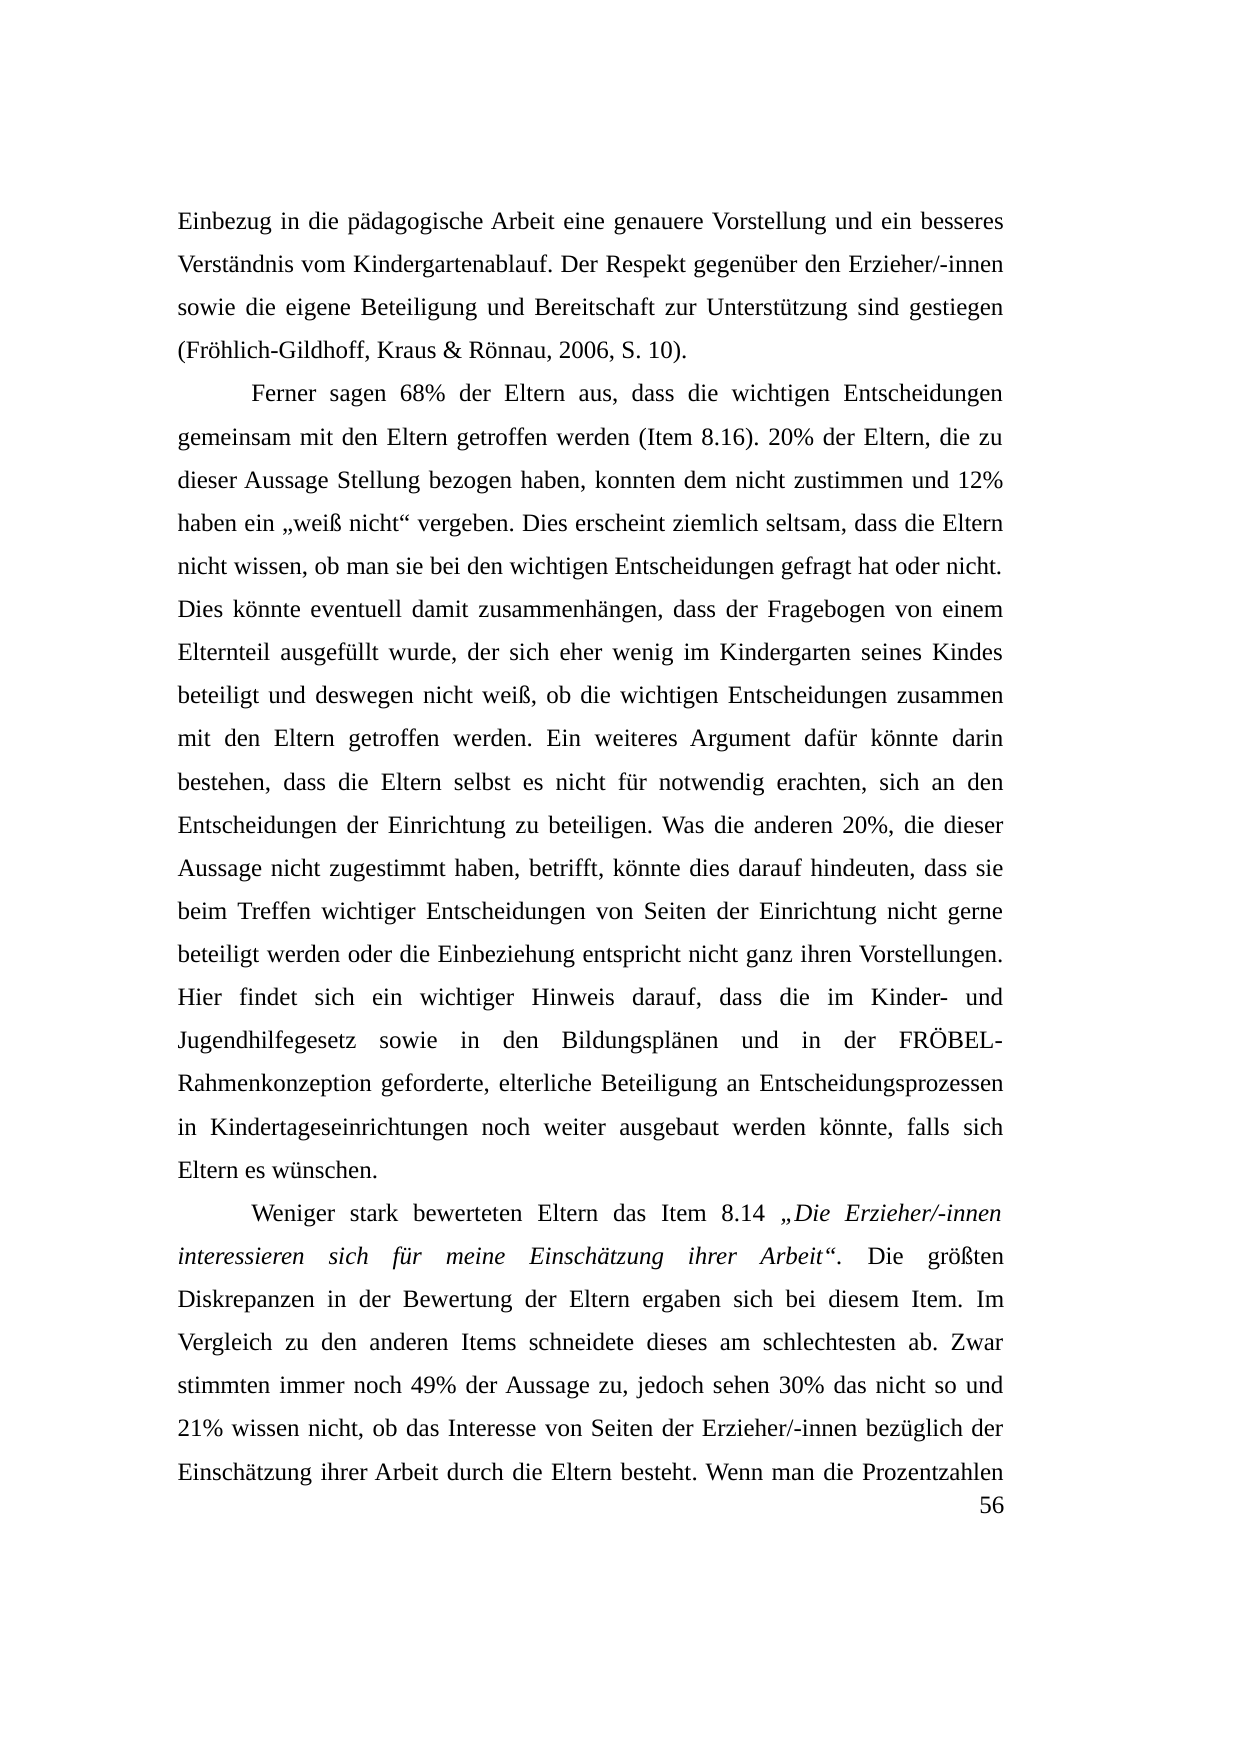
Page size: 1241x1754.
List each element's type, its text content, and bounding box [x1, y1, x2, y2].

text Ferner sagen 68% der Eltern aus, dass die wichtigen Entscheidungen gemeinsam mit den Eltern getroffen werden (Item 8.16). 20% der Eltern, die zu dieser Aussage Stellung bezogen haben, konnten dem nicht zustimmen und 12% haben ein „weiß nicht“ vergeben. Dies erscheint ziemlich seltsam, dass die Eltern nicht wissen, ob man sie bei den wichtigen Entscheidungen gefragt hat oder nicht. Dies könnte eventuell damit zusammenhängen, dass der Fragebogen von einem Elternteil ausgefüllt wurde, der sich eher wenig im Kindergarten seines Kindes beteiligt und deswegen nicht weiß, ob die wichtigen Entscheidungen zusammen mit den Eltern getroffen werden. Ein weiteres Argument dafür könnte darin bestehen, dass die Eltern selbst es nicht für notwendig erachten, sich an den Entscheidungen der Einrichtung zu beteiligen. Was die anderen 20%, die dieser Aussage nicht zugestimmt haben, betrifft, könnte dies darauf hindeuten, dass sie beim Treffen wichtiger Entscheidungen von Seiten der Einrichtung nicht gerne beteiligt werden oder die Einbeziehung entspricht nicht ganz ihren Vorstellungen. Hier findet sich ein wichtiger Hinweis darauf, dass die im Kinder- und Jugendhilfegesetz sowie in den Bildungsplänen und in der FRÖBEL-Rahmenkonzeption geforderte, elterliche Beteiligung an Entscheidungsprozessen in Kindertageseinrichtungen noch weiter ausgebaut werden könnte, falls sich Eltern es wünschen. [177, 378, 1004, 1183]
text Einbezug in die pädagogische Arbeit eine genauere Vorstellung und ein besseres Verständnis vom Kindergartenablauf. Der Respekt gegenüber den Erzieher/-innen sowie die eigene Beteiligung und Bereitschaft zur Unterstützung sind gestiegen (Fröhlich-Gildhoff, Kraus & Rönnau, 2006, S. 10). [177, 206, 1004, 364]
text Weniger stark bewerteten Eltern das Item 8.14 „Die Erzieher/-innen interessieren sich für meine Einschätzung ihrer Arbeit“. Die größten Diskrepanzen in der Bewertung der Eltern ergaben sich bei diesem Item. Im Vergleich zu den anderen Items schneidete dieses am schlechtesten ab. Zwar stimmten immer noch 49% der Aussage zu, jedoch sehen 30% das nicht so und 21% wissen nicht, ob das Interesse von Seiten der Erzieher/-innen bezüglich der Einschätzung ihrer Arbeit durch die Eltern besteht. Wenn man die Prozentzahlen [177, 1198, 1004, 1485]
